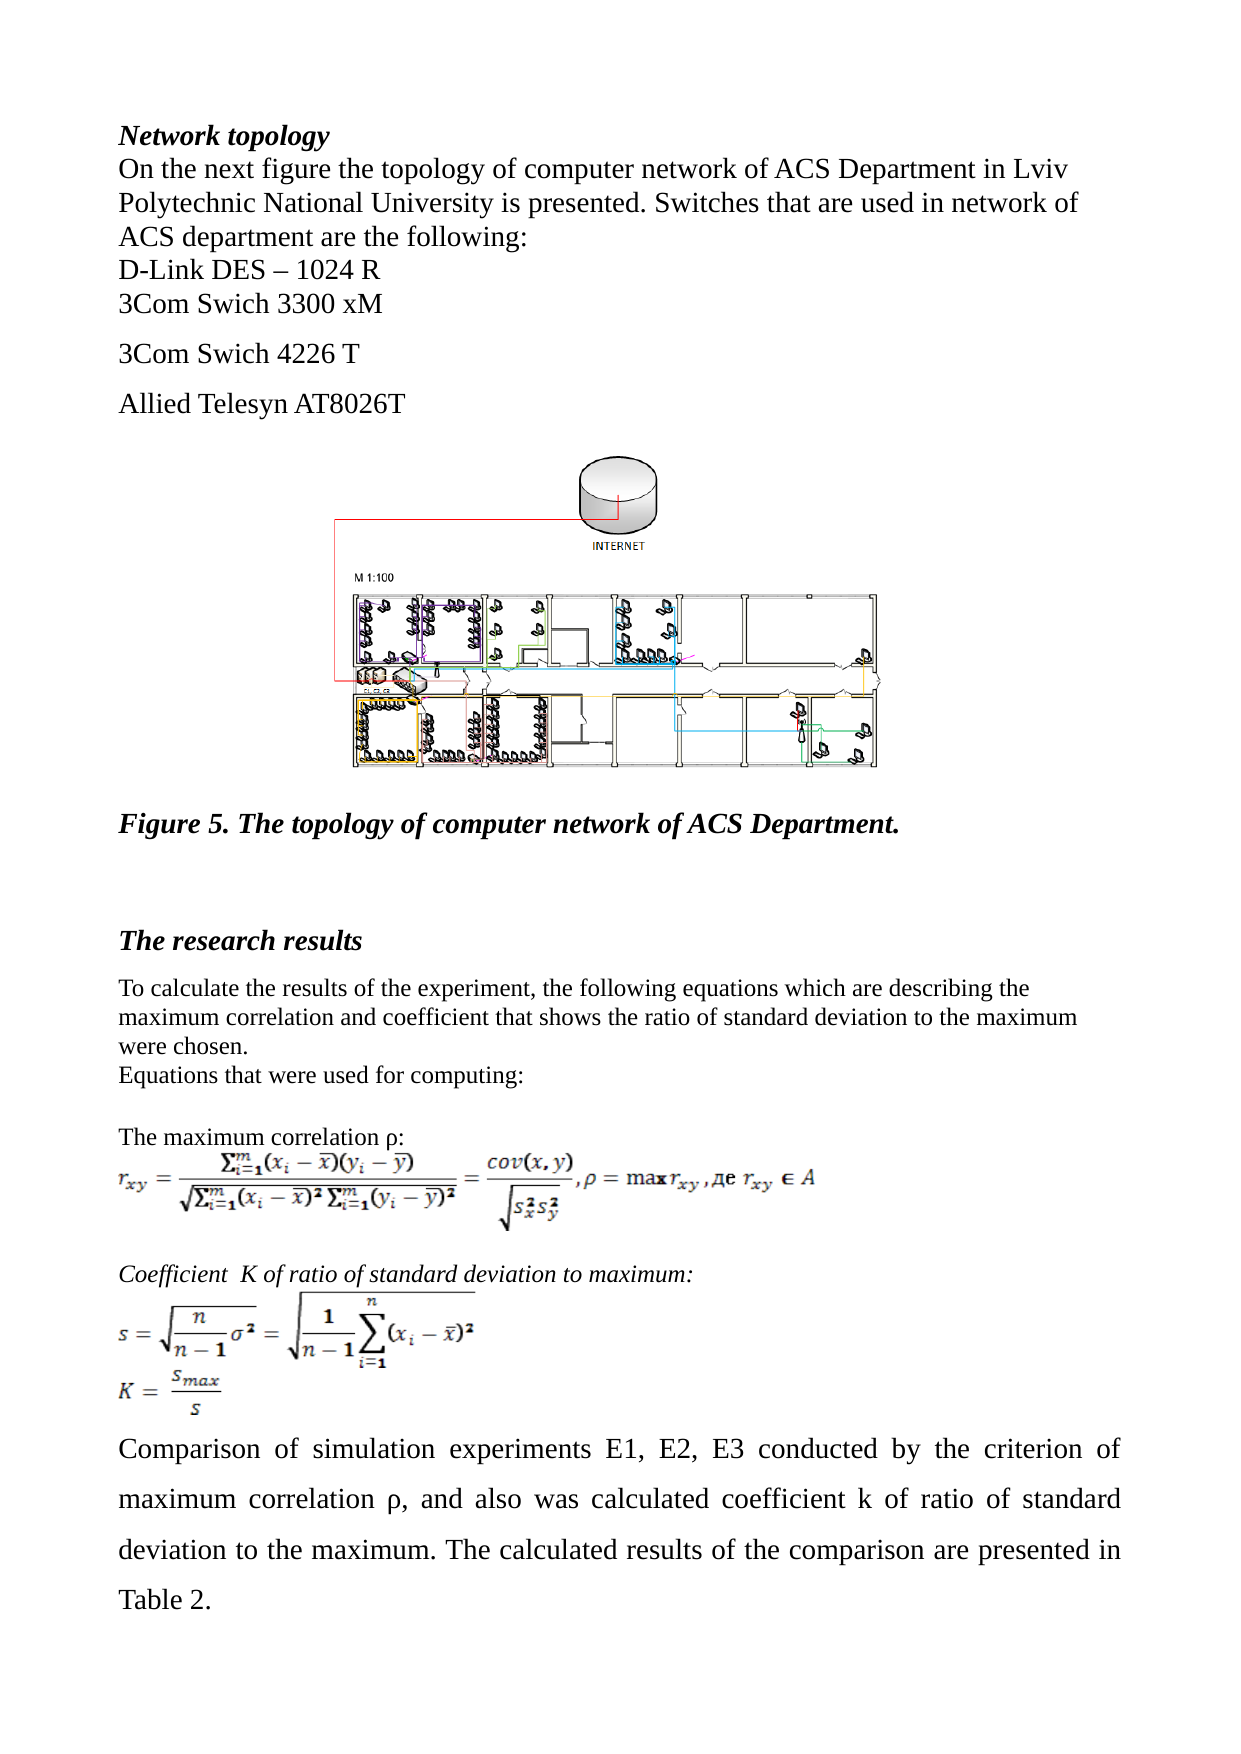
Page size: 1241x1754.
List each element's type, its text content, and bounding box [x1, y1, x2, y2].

text Figure 5. The topology of computer network of ACS Department. [118, 806, 1122, 839]
text To calculate the results of the experiment, the following equations which are describing the maximum correlation and coefficient that shows the ratio of standard deviation to the maximum were chosen. [118, 973, 1122, 1060]
text On the next figure the topology of computer network of ACS Department in Lviv Polytechnic National University is presented. Switches that are used in network of ACS department are the following: [118, 152, 1122, 252]
subtitle 3Com Swich 3300 xM [118, 286, 1122, 319]
picture [321, 455, 882, 776]
subtitle Comparison of simulation experiments E1, E2, E3 conducted by the criterion of maximum correlation ρ, and also was calculated coefficient k of ratio of standard deviation to the maximum. The calculated results of the comparison are presented in Table 2. [118, 1431, 1122, 1616]
text D-Link DES – 1024 R [118, 252, 1122, 286]
subtitle 3Com Swich 4226 T [118, 336, 1122, 370]
subtitle Allied Telesyn AT8026T [118, 386, 1122, 420]
text Coefficient К of ratio of standard deviation to maximum: [118, 1259, 1122, 1288]
picture [118, 1288, 479, 1415]
text Network topology [118, 118, 1122, 152]
subtitle The research results [118, 923, 1122, 957]
picture [118, 1150, 820, 1231]
text Equations that were used for computing: [118, 1060, 1122, 1088]
text The maximum correlation ρ: [118, 1122, 1122, 1151]
